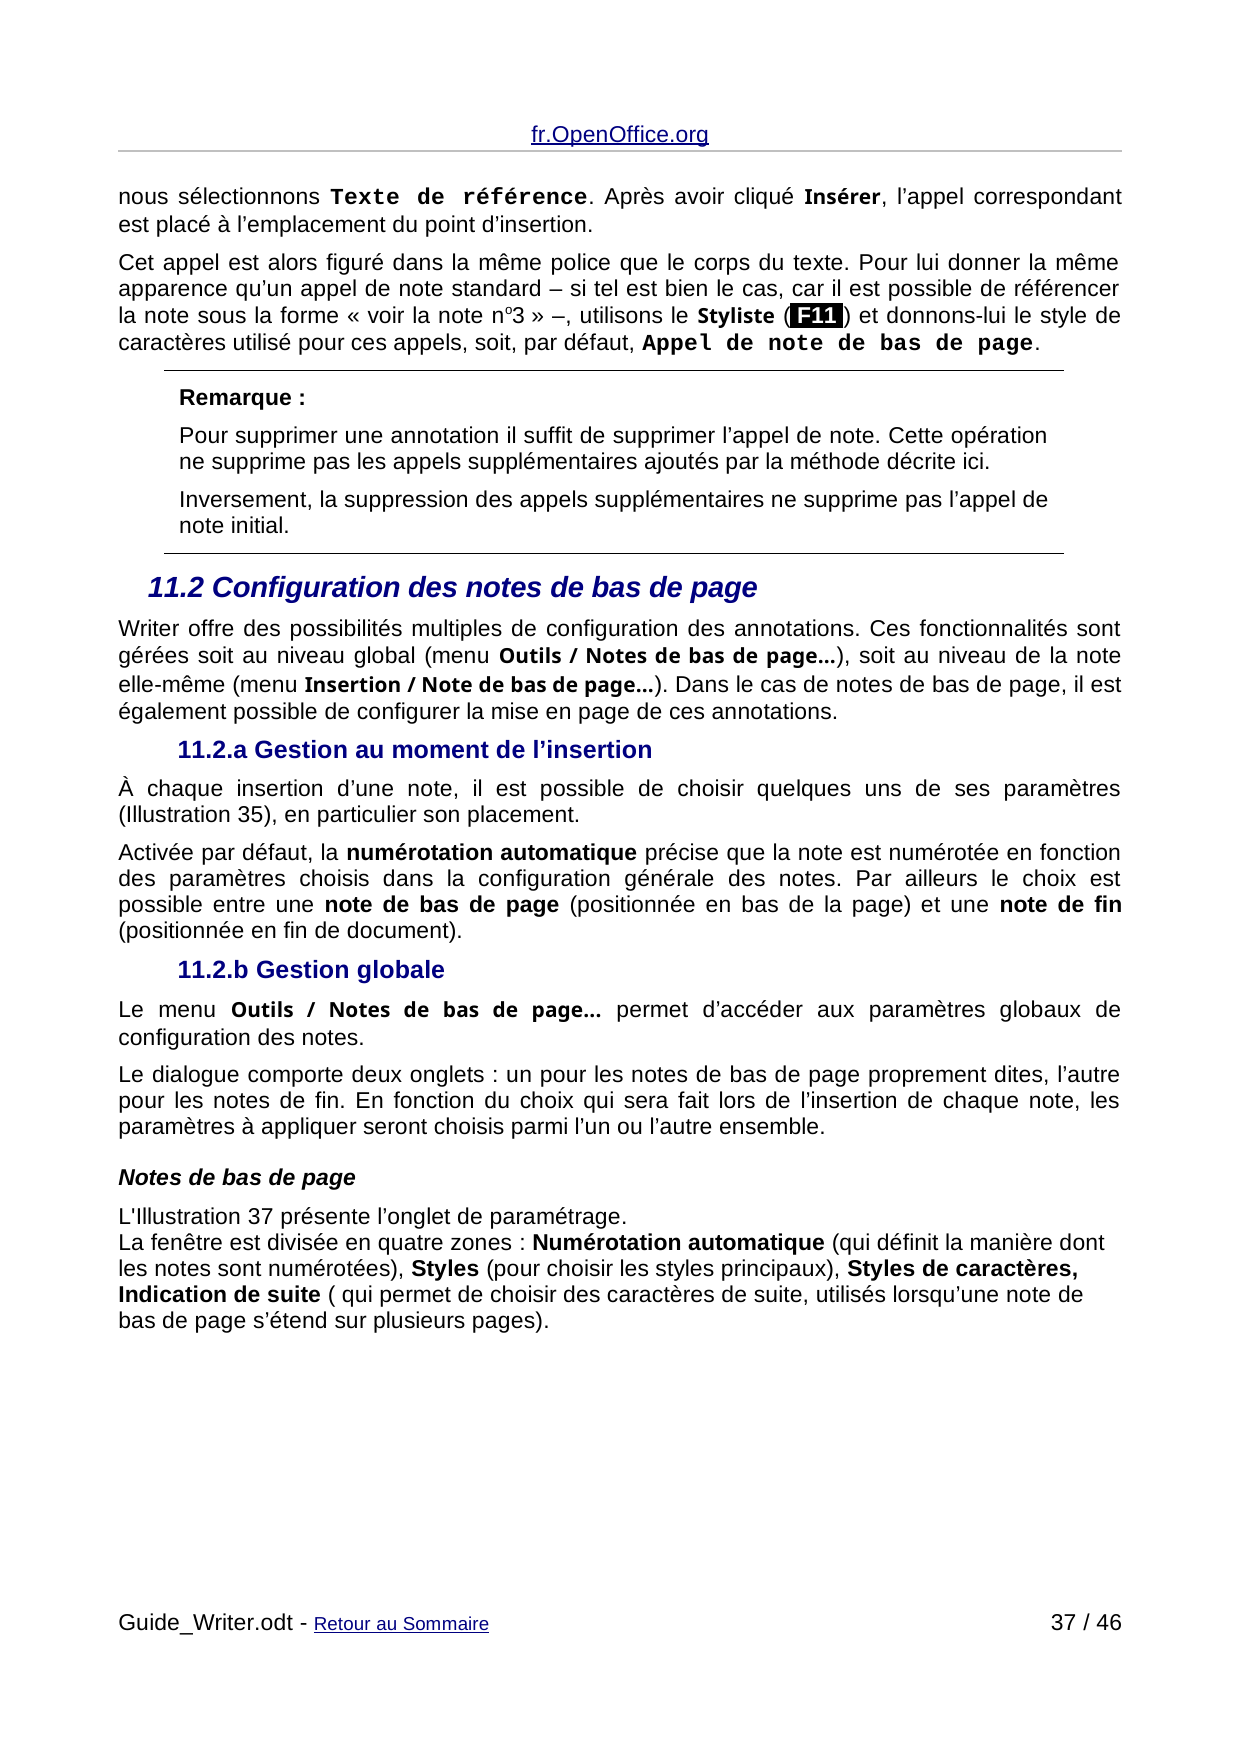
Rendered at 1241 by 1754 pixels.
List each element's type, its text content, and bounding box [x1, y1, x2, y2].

text Writer offre des possibilités multiples de configuration des annotations. Ces fonctionnalités sont gérées soit au niveau global (menu Outils / Notes de bas de page...), soit au niveau de la note elle-même (menu Insertion / Note de bas de page...). Dans le cas de notes de bas de page, il est également possible de configurer la mise en page de ces annotations. [118, 615, 1122, 724]
text À chaque insertion d’une note, il est possible de choisir quelques uns de ses paramètres (Illustration 35), en particulier son placement. [118, 776, 1122, 828]
text Inversement, la suppression des appels supplémentaires ne supprime pas l’appel de note initial. [164, 471, 1064, 553]
text Le menu Outils / Notes de bas de page... permet d’accéder aux paramètres globaux de configuration des notes. [118, 995, 1122, 1050]
text nous sélectionnons Texte de référence. Après avoir cliqué Insérer, l’appel correspondant est placé à l’emplacement du point d’insertion. [118, 182, 1122, 237]
text Activée par défaut, la numérotation automatique précise que la note est numérotée en fonction des paramètres choisis dans la configuration générale des notes. Par ailleurs le choix est possible entre une note de bas de page (positionnée en bas de la page) et une note de fin (positionnée en fin de document). [118, 839, 1122, 944]
text Remarque : [164, 371, 1064, 407]
subtitle Notes de bas de page [118, 1165, 1122, 1191]
text La fenêtre est divisée en quatre zones : Numérotation automatique (qui définit la manière dont les notes sont numérotées), Styles (pour choisir les styles principaux), Styles de caractères, Indication de suite ( qui permet de choisir des caractères de suite, utilisés lorsqu’une note de bas de page s’étend sur plusieurs pages). [118, 1229, 1122, 1333]
text Cet appel est alors figuré dans la même police que le corps du texte. Pour lui donner la même apparence qu’un appel de note standard – si tel est bien le cas, car il est possible de référencer la note sous la forme « voir la note no3 » –, utilisons le Styliste ( F11 ) et donnons-lui le style de caractères utilisé pour ces appels, soit, par défaut, Appel de note de bas de page. [118, 249, 1122, 358]
text L'Illustration 37 présente l’onglet de paramétrage. [118, 1203, 1122, 1229]
subtitle Gestion au moment de l’insertion [177, 736, 1122, 764]
text Le dialogue comporte deux onglets : un pour les notes de bas de page proprement dites, l’autre pour les notes de fin. En fonction du choix qui sera fait lors de l’insertion de chaque note, les paramètres à appliquer seront choisis parmi l’un ou l’autre ensemble. [118, 1062, 1122, 1140]
text Pour supprimer une annotation il suffit de supprimer l’appel de note. Cette opération ne supprime pas les appels supplémentaires ajoutés par la méthode décrite ici. [164, 407, 1064, 471]
subtitle Configuration des notes de bas de page [148, 571, 1122, 603]
subtitle Gestion globale [177, 956, 1122, 983]
